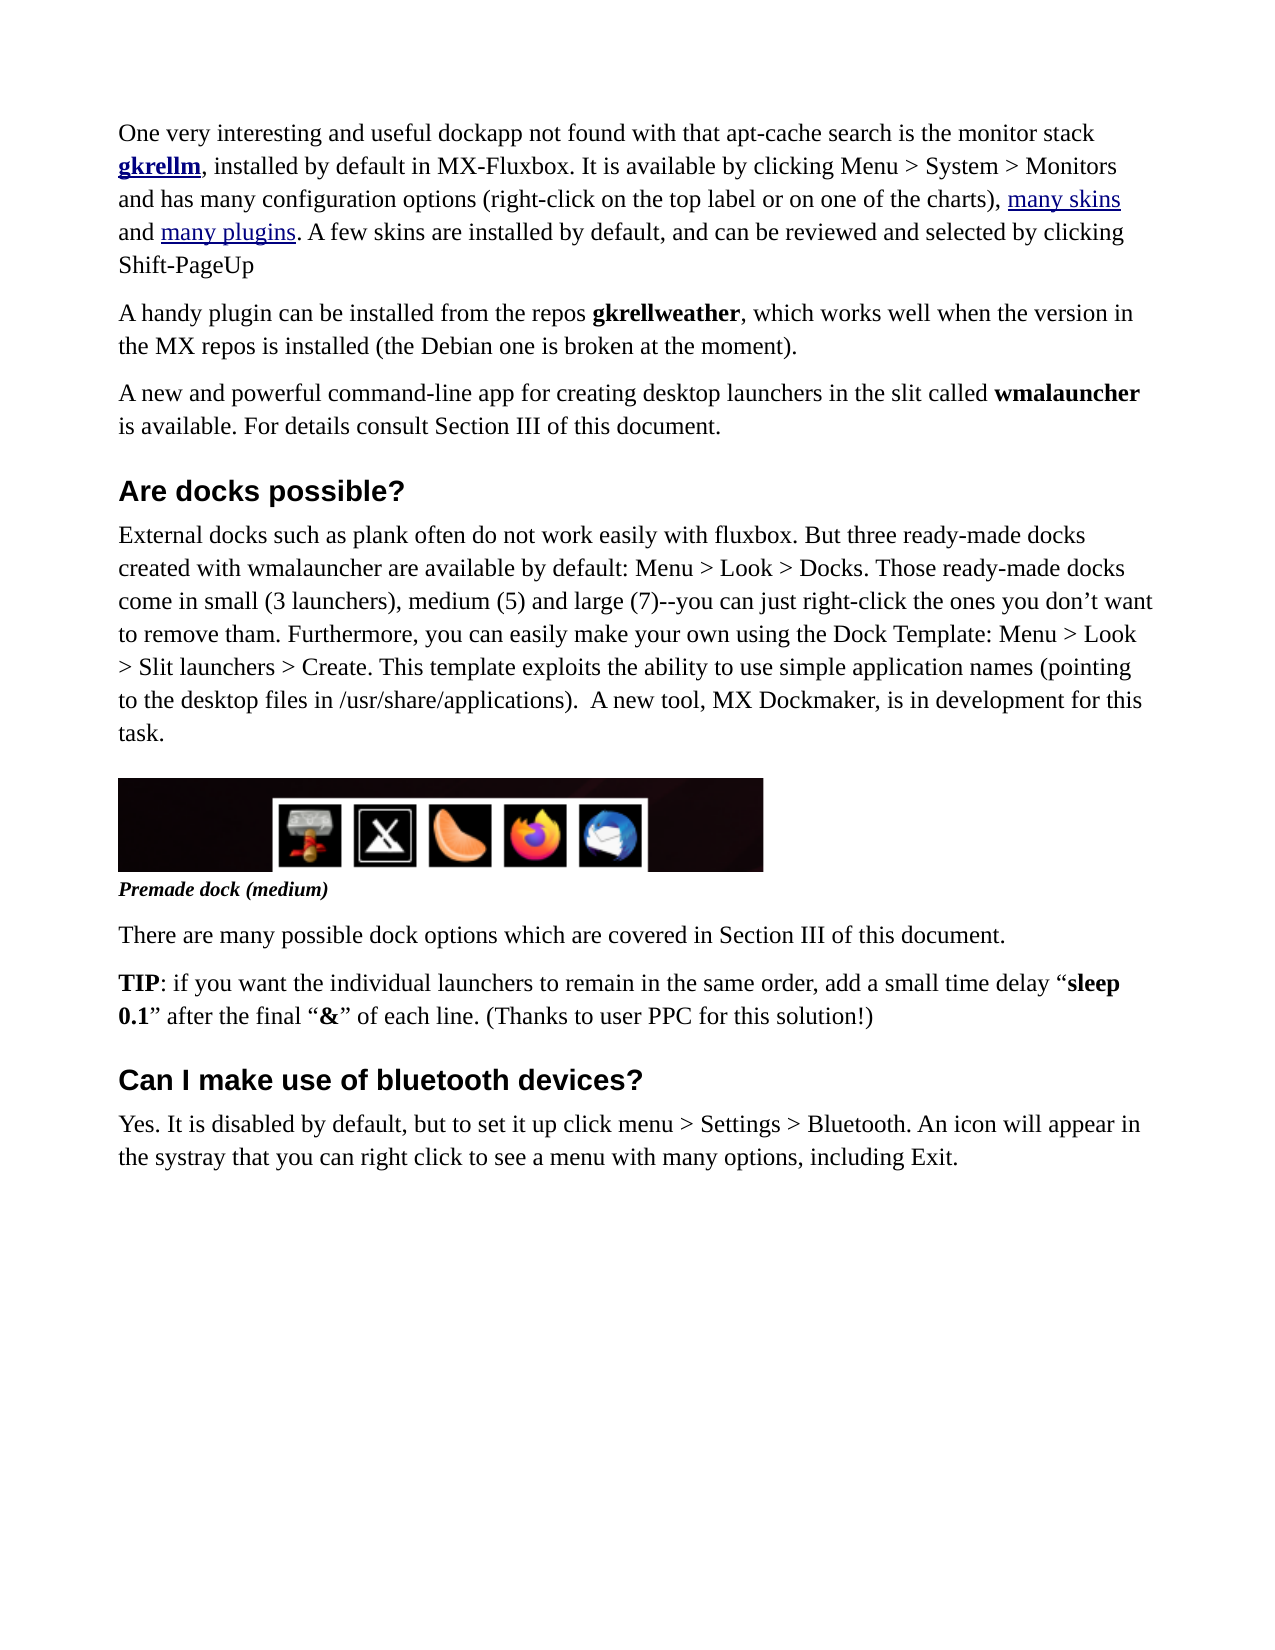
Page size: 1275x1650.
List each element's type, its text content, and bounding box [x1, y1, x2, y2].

text One very interesting and useful dockapp not found with that apt-cache search is the monitor stack gkrellm, installed by default in MX-Fluxbox. It is available by clicking Menu > System > Monitors and has many configuration options (right-click on the top label or on one of the charts), many skins and many plugins. A few skins are installed by default, and can be reviewed and selected by clicking Shift-PageUp [118, 118, 1157, 279]
text A handy plugin can be installed from the repos gkrellweather, which works well when the version in the MX repos is installed (the Debian one is broken at the moment). [118, 298, 1157, 359]
text TIP: if you want the individual launchers to remain in the same order, add a small time delay “sleep 0.1” after the final “&” of each line. (Thanks to user PPC for this solution!) [118, 968, 1157, 1029]
text Yes. It is disabled by default, but to set it up click menu > Settings > Bluetooth. An icon will appear in the systray that you can right click to see a menu with many options, including Exit. [118, 1109, 1157, 1171]
picture [118, 778, 764, 872]
text There are many possible dock options which are covered in Section III of this document. [118, 920, 1157, 949]
text External docks such as plank often do not work easily with fluxbox. But three ready-made docks created with wmalauncher are available by default: Menu > Look > Docks. Those ready-made docks come in small (3 launchers), medium (5) and large (7)--you can just right-click the ones you don’t want to remove tham. Furthermore, you can easily make your own using the Dock Template: Menu > Look > Slit launchers > Create. This template exploits the ability to use simple application names (pointing to the desktop files in /usr/share/applications). A new tool, MX Dockmaker, is in development for this task. [118, 520, 1157, 747]
text A new and powerful command-line app for creating desktop launchers in the slit called wmalauncher is available. For details consult Section III of this document. [118, 378, 1157, 440]
text Premade dock (medium) [118, 872, 763, 901]
subtitle Can I make use of bluetooth devices? [118, 1063, 1157, 1097]
subtitle Are docks possible? [118, 474, 1157, 507]
